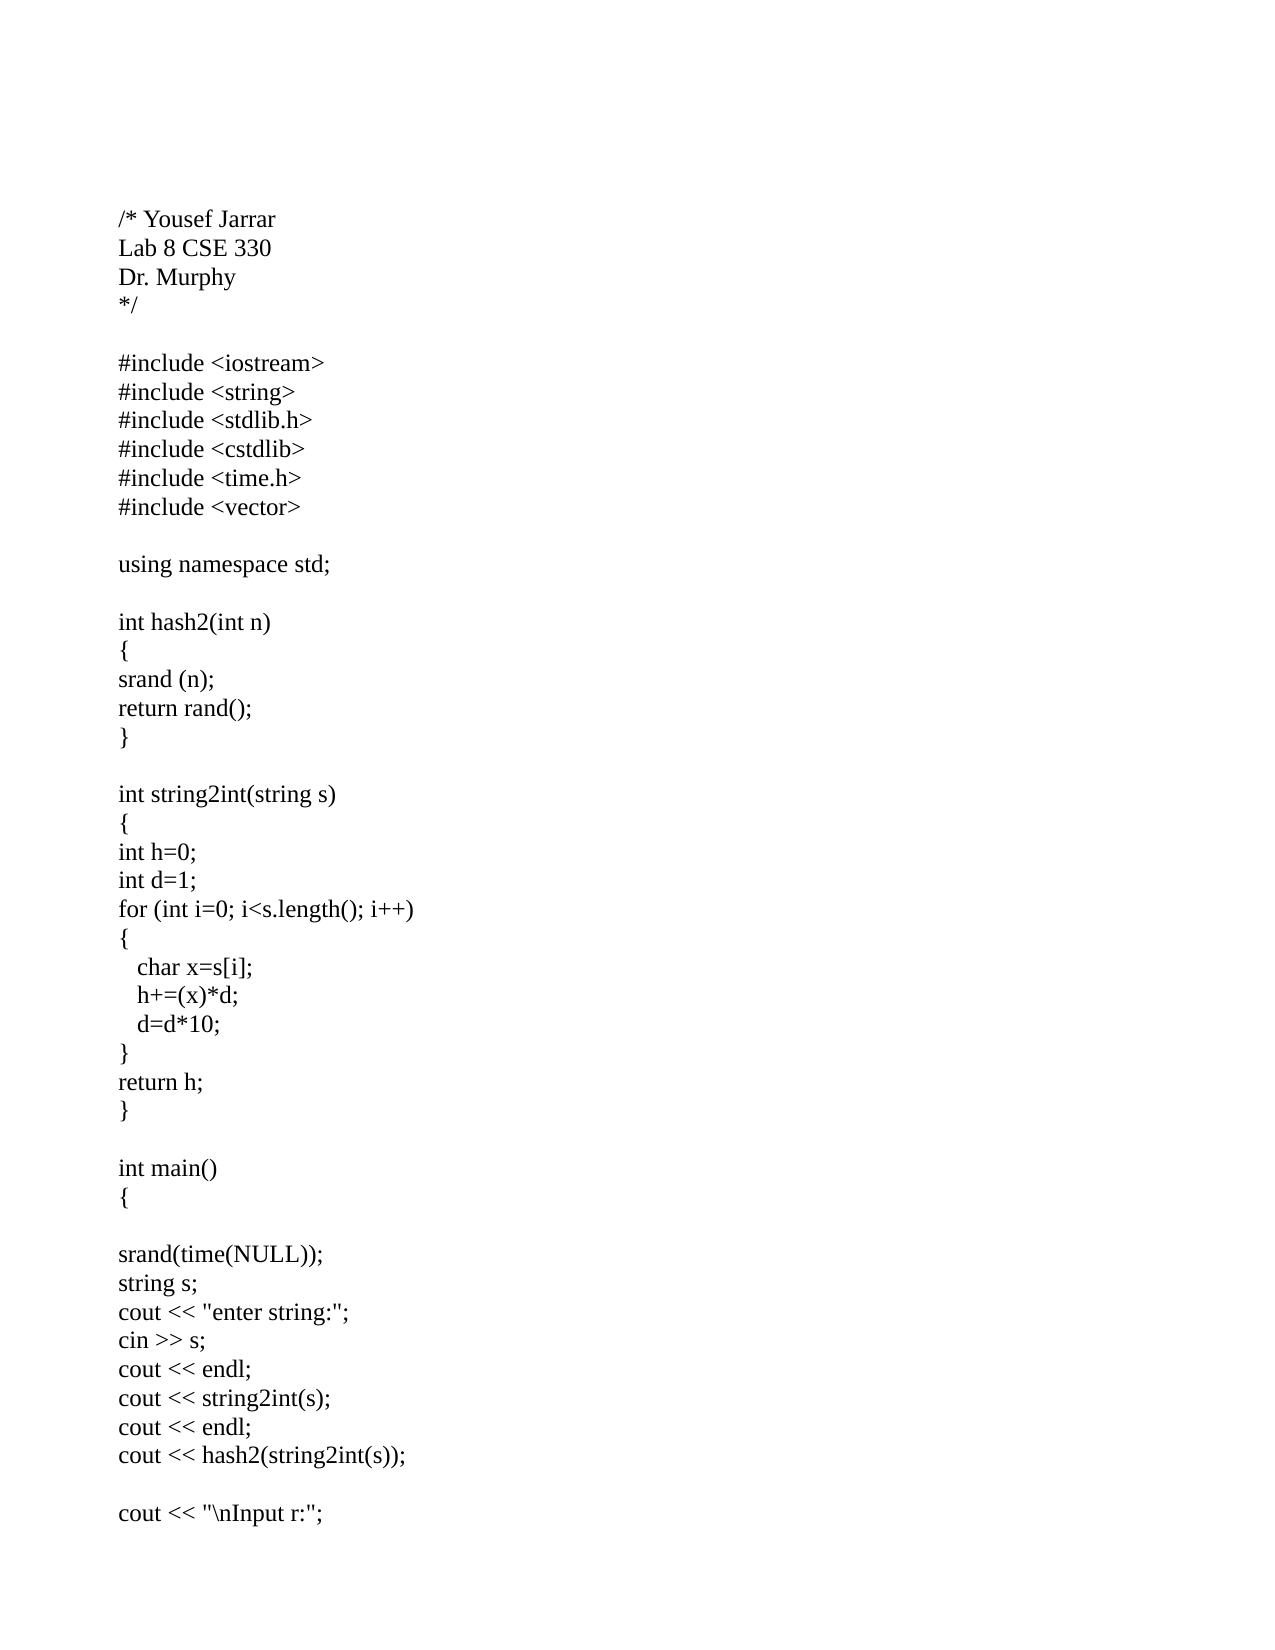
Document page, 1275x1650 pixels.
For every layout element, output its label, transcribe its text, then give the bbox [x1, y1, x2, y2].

text cout << string2int(s); [118, 1383, 1157, 1412]
text */ [118, 291, 1157, 319]
text Dr. Murphy [118, 262, 1157, 291]
text return h; [118, 1067, 1157, 1096]
text int d=1; [118, 866, 1157, 894]
text int main() [118, 1153, 1157, 1182]
text } [118, 722, 1157, 751]
text srand(time(NULL)); [118, 1239, 1157, 1268]
text using namespace std; [118, 549, 1157, 578]
text h+=(x)*d; [118, 981, 1157, 1009]
text } [118, 1096, 1157, 1124]
text #include <iostream> [118, 348, 1157, 377]
text #include <time.h> [118, 463, 1157, 492]
text return rand(); [118, 693, 1157, 722]
text int string2int(string s) [118, 779, 1157, 808]
text cout << "\nInput r:"; [118, 1498, 1157, 1527]
text for (int i=0; i<s.length(); i++) [118, 894, 1157, 923]
text #include <cstdlib> [118, 434, 1157, 463]
text int h=0; [118, 837, 1157, 866]
text cout << hash2(string2int(s)); [118, 1441, 1157, 1469]
text int hash2(int n) [118, 607, 1157, 636]
text /* Yousef Jarrar [118, 204, 1157, 233]
text string s; [118, 1268, 1157, 1297]
text cout << "enter string:"; [118, 1297, 1157, 1326]
text #include <vector> [118, 492, 1157, 521]
text { [118, 808, 1157, 837]
text srand (n); [118, 664, 1157, 693]
text #include <stdlib.h> [118, 406, 1157, 434]
text d=d*10; [118, 1009, 1157, 1038]
text { [118, 1182, 1157, 1211]
text { [118, 636, 1157, 664]
text Lab 8 CSE 330 [118, 233, 1157, 262]
text #include <string> [118, 377, 1157, 406]
text { [118, 923, 1157, 952]
text } [118, 1038, 1157, 1067]
text cout << endl; [118, 1412, 1157, 1441]
text cout << endl; [118, 1354, 1157, 1383]
text cin >> s; [118, 1326, 1157, 1354]
text char x=s[i]; [118, 952, 1157, 981]
